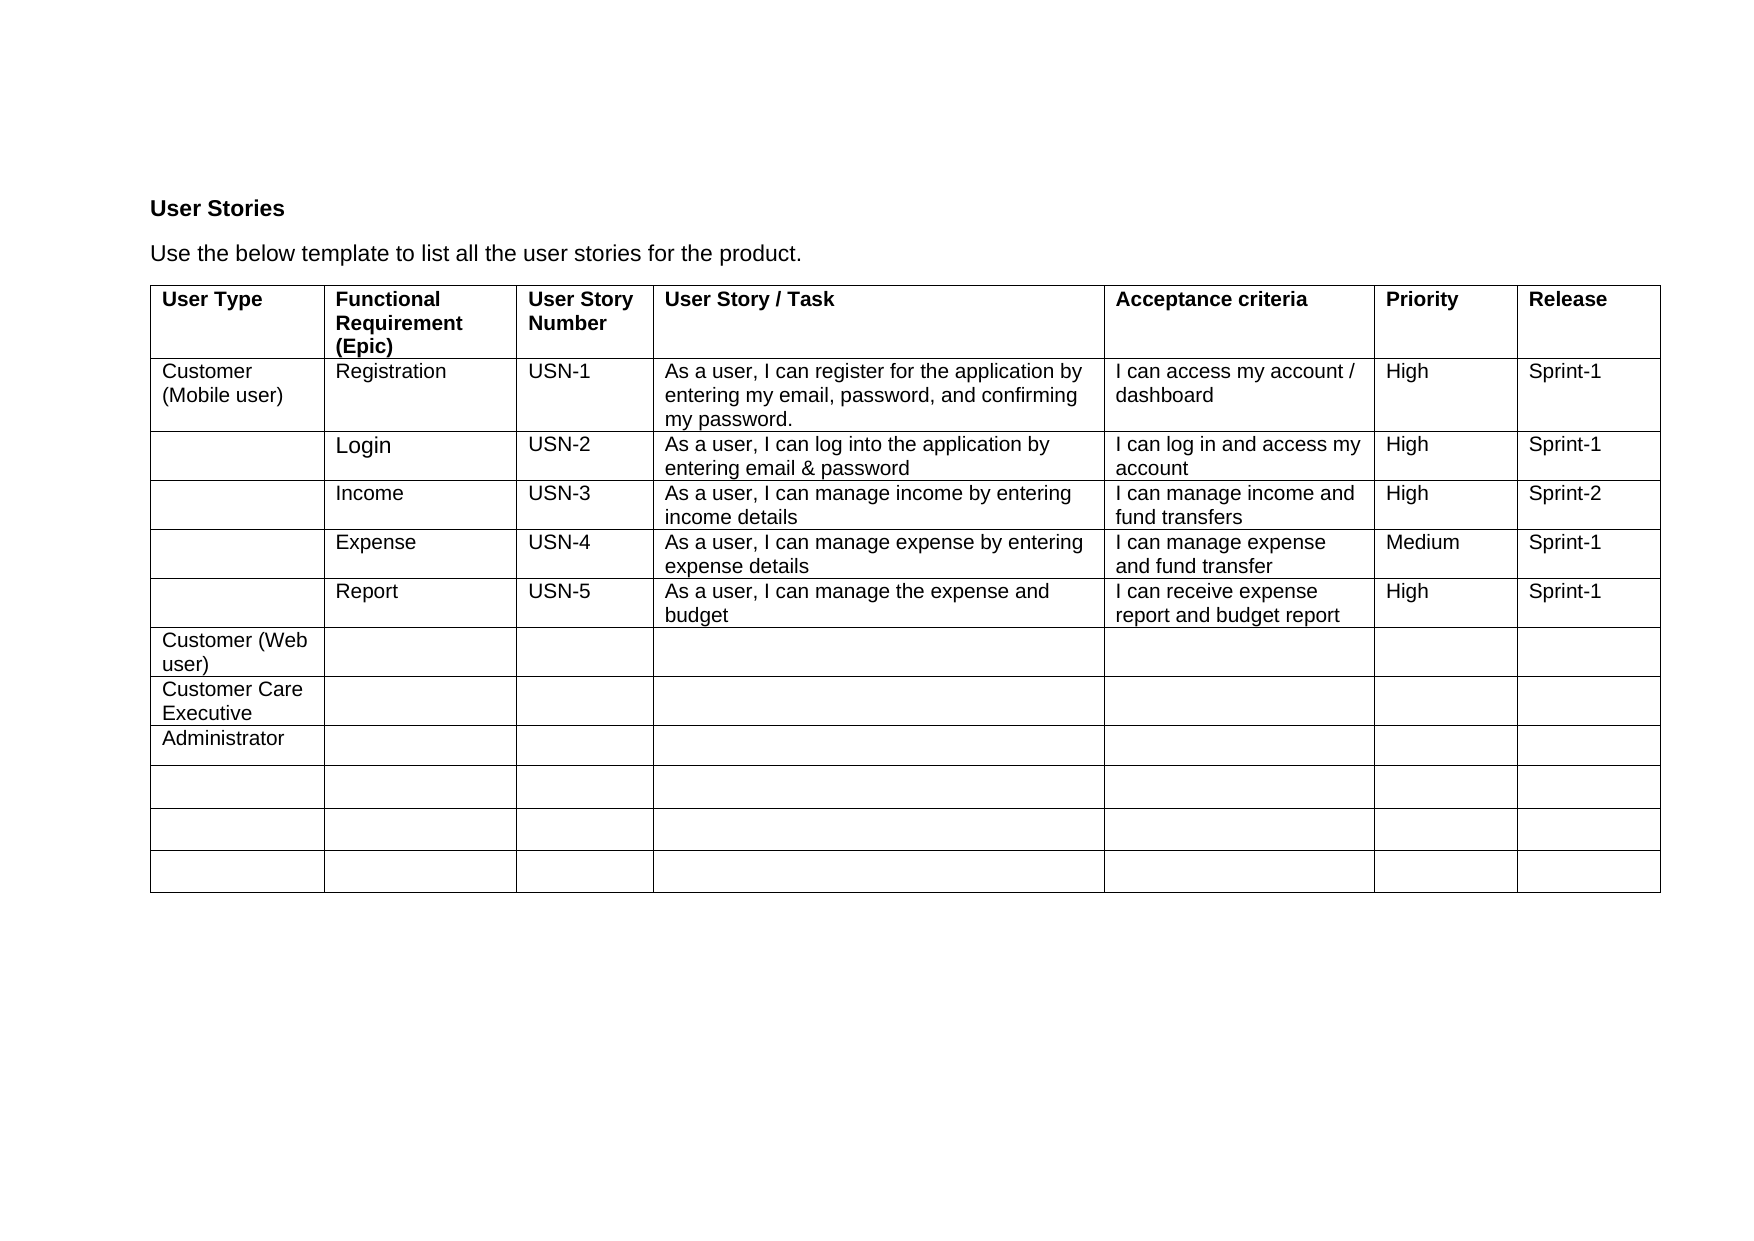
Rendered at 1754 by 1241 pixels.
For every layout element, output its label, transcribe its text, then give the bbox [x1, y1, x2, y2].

table_cell [1518, 628, 1660, 676]
table_cell Sprint-1 [1518, 530, 1660, 578]
table_cell [1518, 809, 1660, 849]
table_cell [1105, 628, 1374, 676]
table_cell I can log in and access my account [1105, 432, 1374, 480]
table_cell [654, 628, 1104, 676]
table_cell [1105, 726, 1374, 765]
table_header Release [1518, 286, 1660, 358]
table_cell I can manage expense and fund transfer [1105, 530, 1374, 578]
table_cell As a user, I can manage income by entering income details [654, 481, 1104, 529]
table_cell [654, 677, 1104, 725]
table_cell [151, 579, 324, 627]
table_cell [1518, 851, 1660, 892]
table_cell [151, 809, 324, 849]
table_cell [1105, 766, 1374, 807]
table_cell [151, 766, 324, 807]
table_cell Login [325, 432, 516, 480]
table_cell Sprint-1 [1518, 432, 1660, 480]
table_header User Story / Task [654, 286, 1104, 358]
table_cell [1375, 851, 1517, 892]
table_cell USN-5 [517, 579, 653, 627]
table_cell High [1375, 432, 1517, 480]
table_cell High [1375, 359, 1517, 431]
table_cell Sprint-1 [1518, 359, 1660, 431]
table_cell I can access my account / dashboard [1105, 359, 1374, 431]
table_cell [1518, 726, 1660, 765]
table_cell Administrator [151, 726, 324, 765]
table_cell [1105, 677, 1374, 725]
table_cell [517, 809, 653, 849]
text User Stories [150, 195, 1665, 221]
table_cell USN-2 [517, 432, 653, 480]
table_cell [151, 432, 324, 480]
table_cell Registration [325, 359, 516, 431]
table_cell [517, 726, 653, 765]
table_header Acceptance criteria [1105, 286, 1374, 358]
table_cell Sprint-2 [1518, 481, 1660, 529]
table_cell [1518, 677, 1660, 725]
table_cell [654, 766, 1104, 807]
table_header Functional Requirement (Epic) [325, 286, 516, 358]
table_header Priority [1375, 286, 1517, 358]
table_cell [1375, 726, 1517, 765]
table_cell Customer (Mobile user) [151, 359, 324, 431]
table_cell Customer (Web user) [151, 628, 324, 676]
table_header User Type [151, 286, 324, 358]
table_cell [1375, 628, 1517, 676]
table_cell USN-4 [517, 530, 653, 578]
table_header User Story Number [517, 286, 653, 358]
table_cell As a user, I can register for the application by entering my email, password, and confirming my password. [654, 359, 1104, 431]
table_cell High [1375, 481, 1517, 529]
table_cell Income [325, 481, 516, 529]
table_cell USN-3 [517, 481, 653, 529]
table_cell [151, 530, 324, 578]
table_cell [325, 809, 516, 849]
table_cell I can receive expense report and budget report [1105, 579, 1374, 627]
table_cell [1518, 766, 1660, 807]
table_cell Sprint-1 [1518, 579, 1660, 627]
table_cell [1105, 851, 1374, 892]
text Use the below template to list all the user stories for the product. [150, 240, 1665, 267]
table_cell [1375, 809, 1517, 849]
table_cell As a user, I can log into the application by entering email & password [654, 432, 1104, 480]
table_cell [325, 628, 516, 676]
table_cell [517, 851, 653, 892]
table_cell [654, 726, 1104, 765]
table_cell As a user, I can manage expense by entering expense details [654, 530, 1104, 578]
table_cell [325, 726, 516, 765]
table_cell [151, 481, 324, 529]
table_cell [1105, 809, 1374, 849]
table_cell [1375, 677, 1517, 725]
table_cell [325, 677, 516, 725]
table_cell Expense [325, 530, 516, 578]
table_cell [325, 766, 516, 807]
table_cell [517, 766, 653, 807]
table_cell USN-1 [517, 359, 653, 431]
table_cell High [1375, 579, 1517, 627]
table_cell I can manage income and fund transfers [1105, 481, 1374, 529]
table_cell [325, 851, 516, 892]
table_cell [517, 677, 653, 725]
table_cell [151, 851, 324, 892]
table_cell [654, 851, 1104, 892]
table_cell [1375, 766, 1517, 807]
table_cell Report [325, 579, 516, 627]
table_cell [517, 628, 653, 676]
table_cell Customer Care Executive [151, 677, 324, 725]
table_cell As a user, I can manage the expense and budget [654, 579, 1104, 627]
table_cell [654, 809, 1104, 849]
table_cell Medium [1375, 530, 1517, 578]
